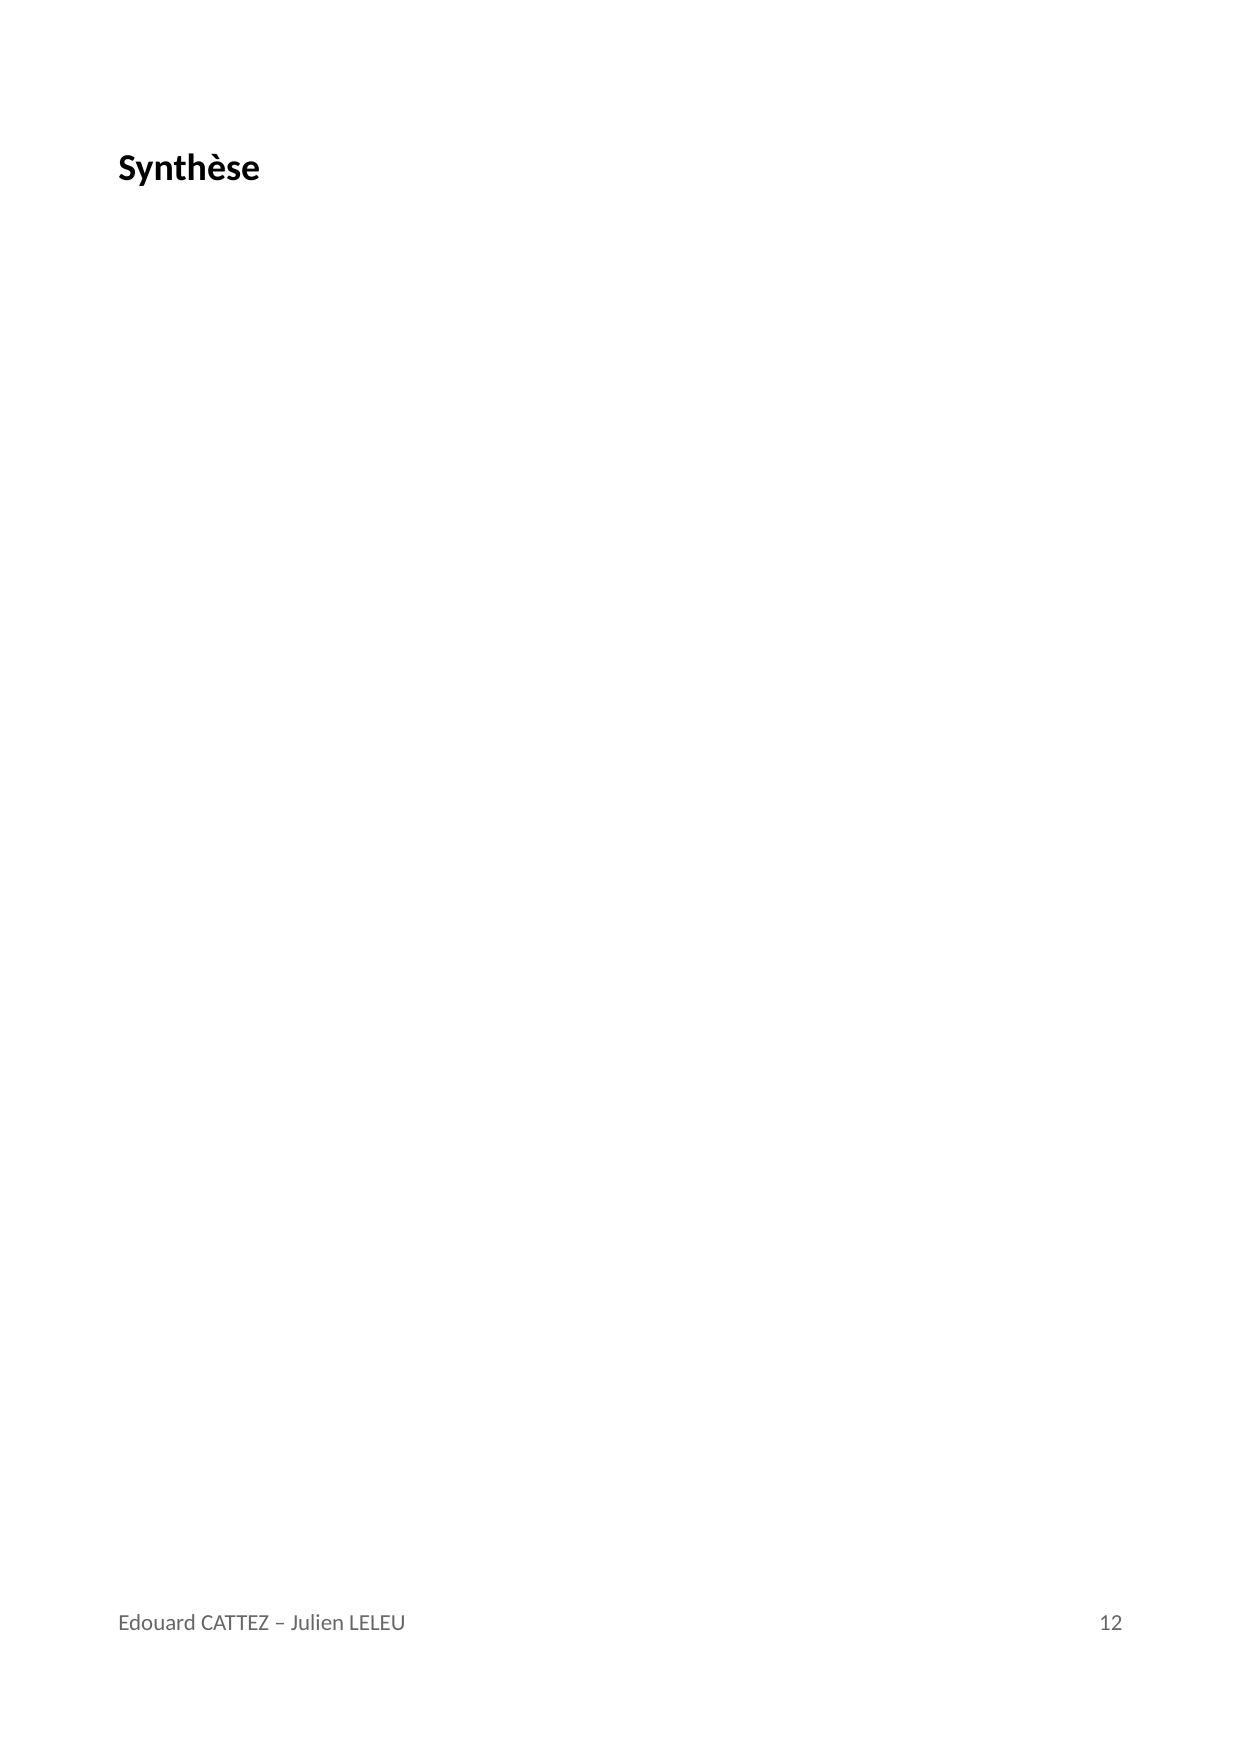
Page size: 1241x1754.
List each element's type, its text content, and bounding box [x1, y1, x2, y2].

subtitle Synthèse [118, 143, 1122, 189]
